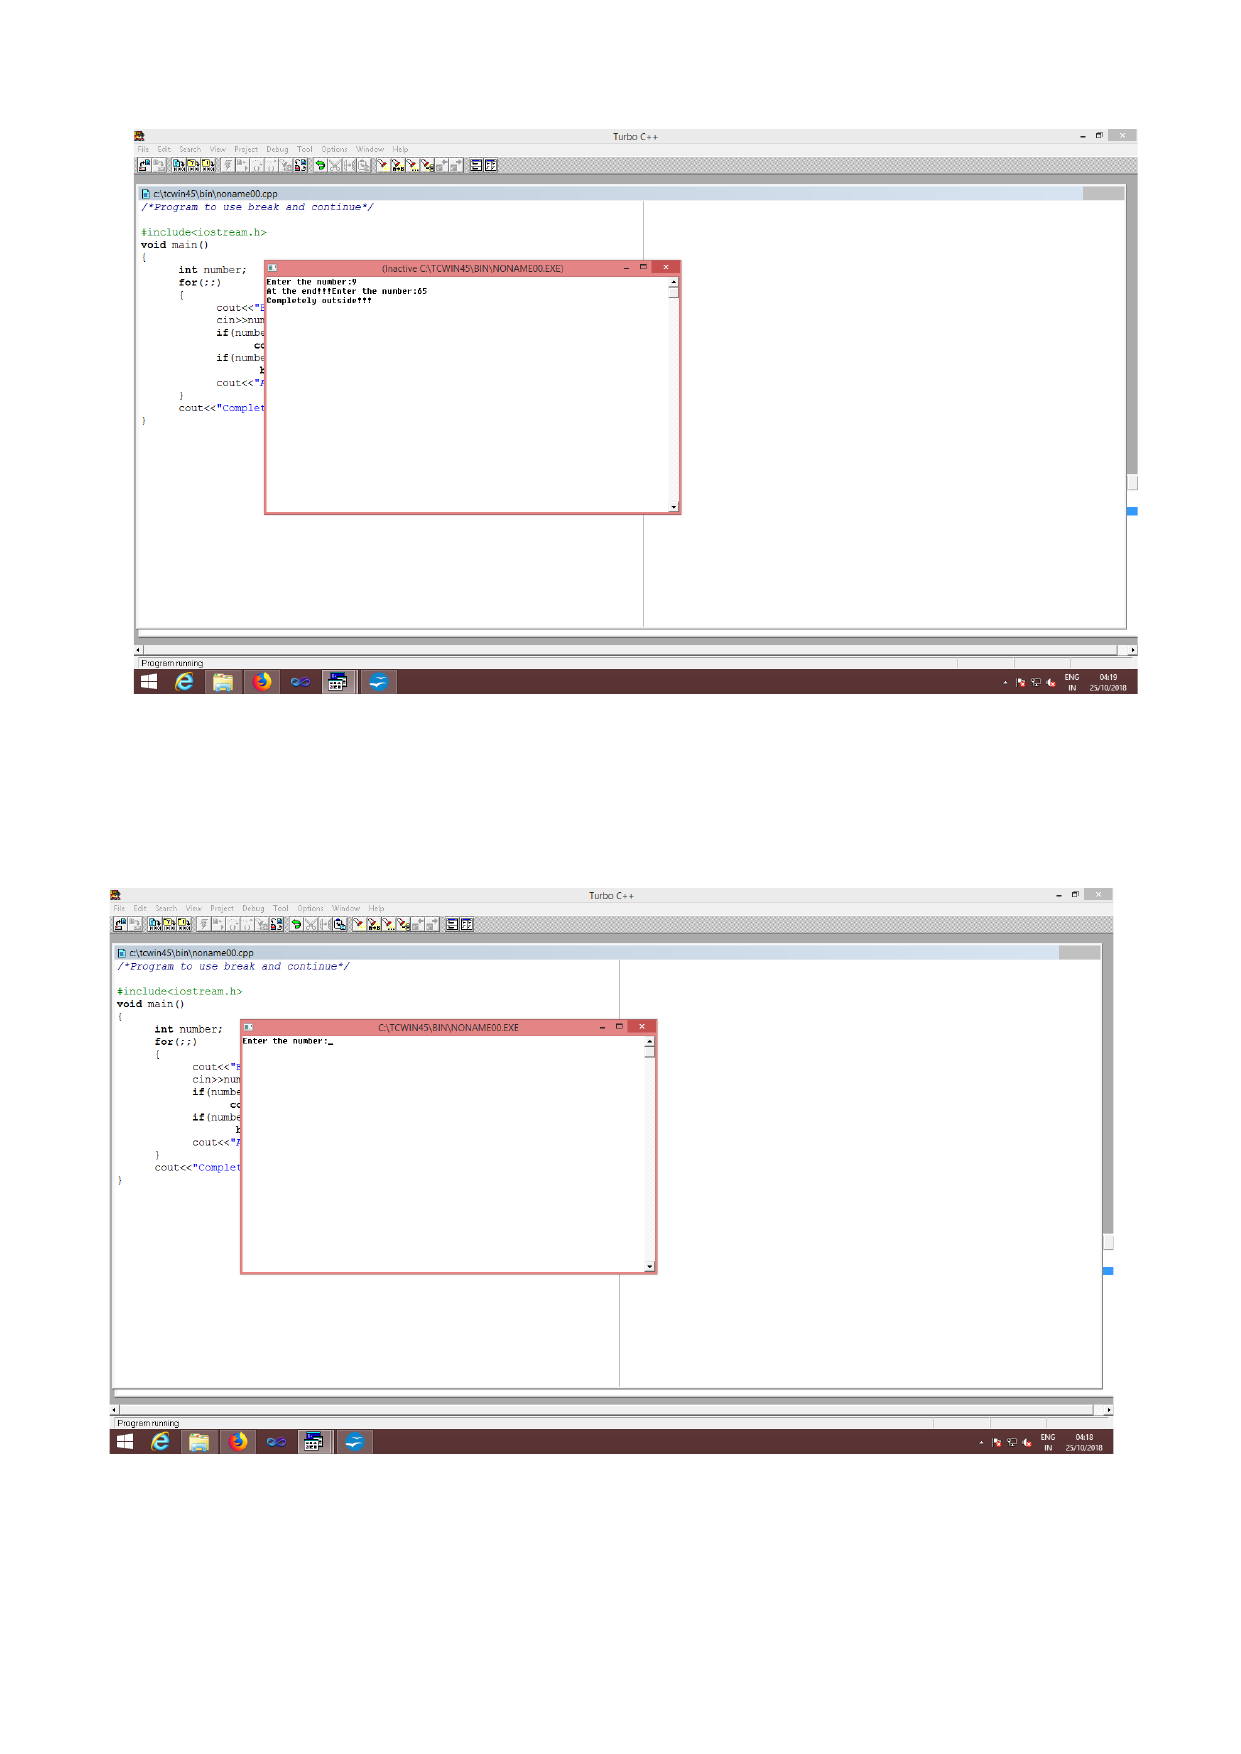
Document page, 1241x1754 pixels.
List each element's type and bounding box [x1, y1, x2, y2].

picture [109, 888, 1114, 1454]
picture [133, 129, 1138, 694]
